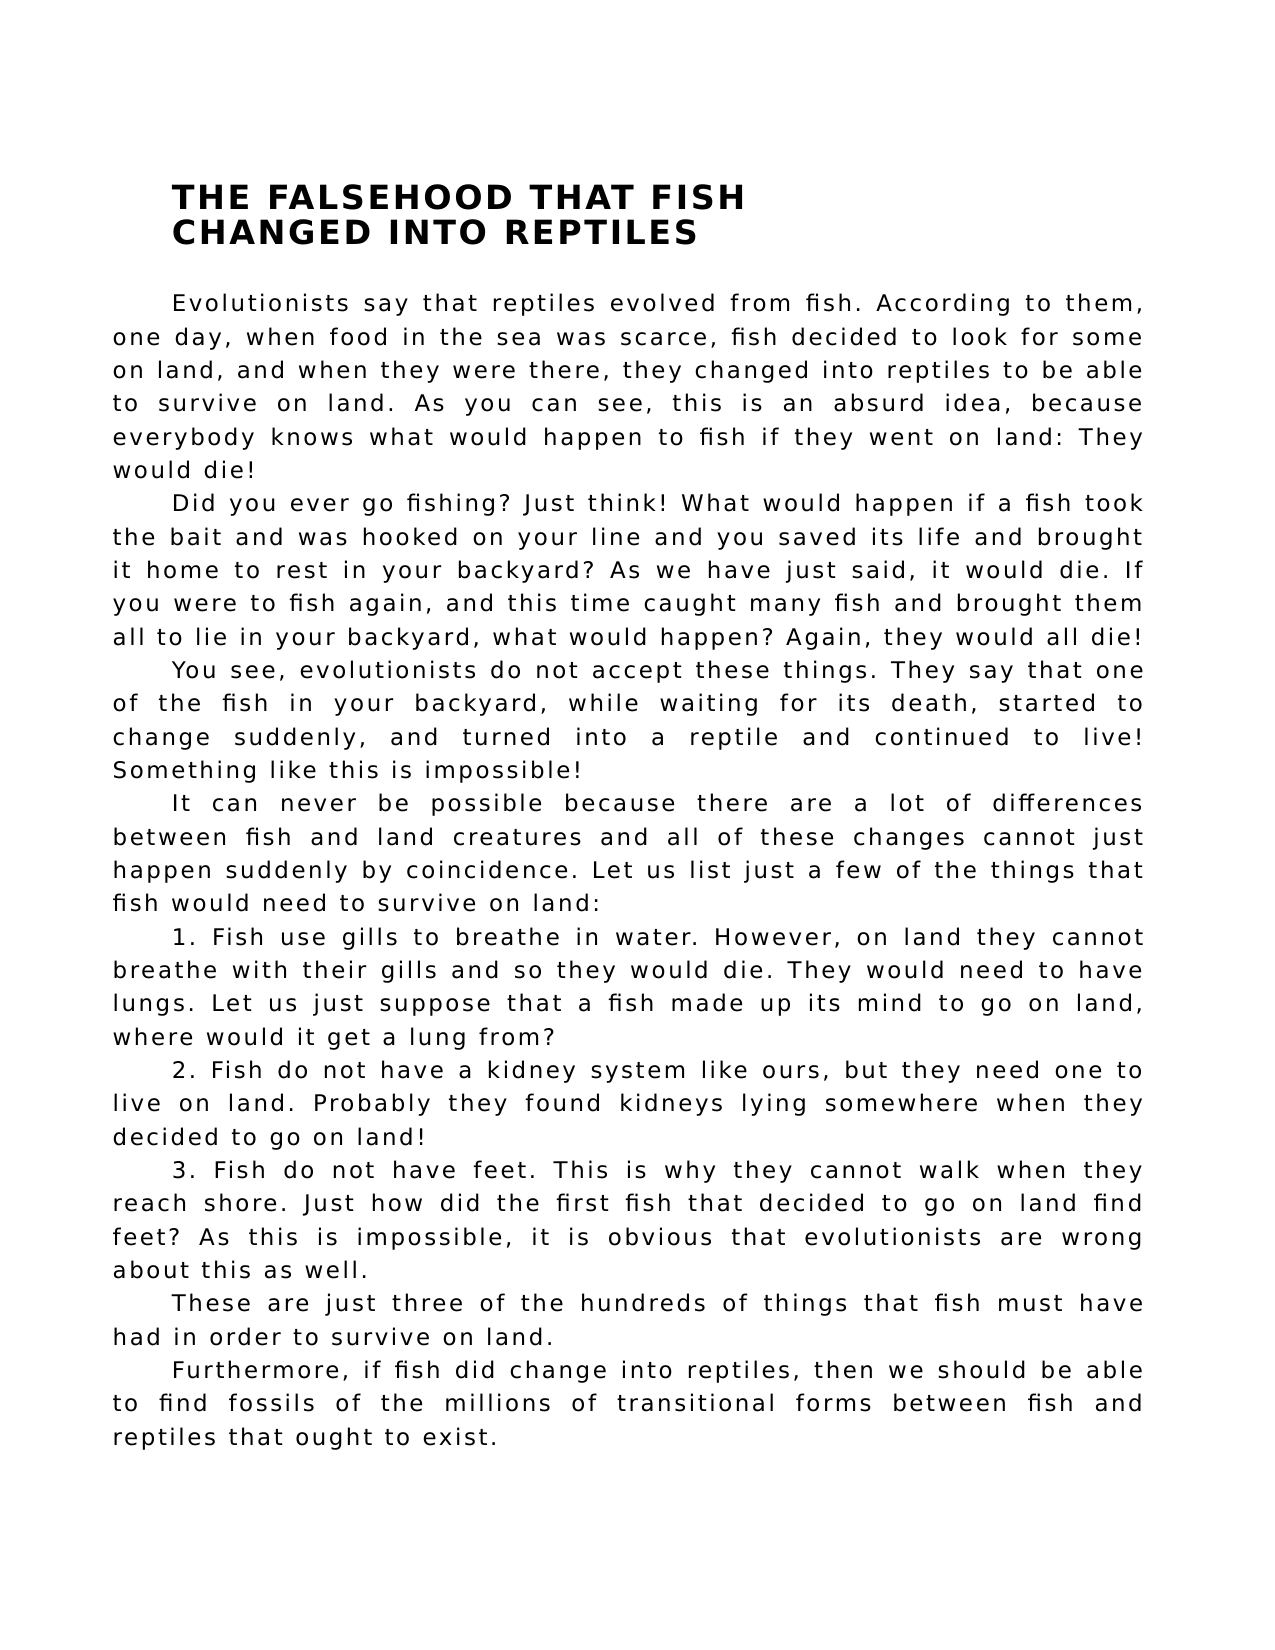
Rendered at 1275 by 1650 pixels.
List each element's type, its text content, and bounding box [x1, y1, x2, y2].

text Furthermore, if fish did change into reptiles, then we should be able to find fossils of the millions of transitional forms between fish and reptiles that ought to exist. [112, 1352, 1145, 1452]
text Did you ever go fishing? Just think! What would happen if a fish took the bait and was hooked on your line and you saved its life and brought it home to rest in your backyard? As we have just said, it would die. If you were to fish again, and this time caught many fish and brought them all to lie in your backyard, what would happen? Again, they would all die! [112, 485, 1145, 652]
text You see, evolutionists do not accept these things. They say that one of the fish in your backyard, while waiting for its death, started to change suddenly, and turned into a reptile and continued to live! Something like this is impossible! [112, 652, 1145, 785]
text THE FALSEHOOD THAT FISH [112, 181, 1145, 216]
text These are just three of the hundreds of things that fish must have had in order to survive on land. [112, 1285, 1145, 1352]
text It can never be possible because there are a lot of differences between fish and land creatures and all of these changes cannot just happen suddenly by coincidence. Let us list just a few of the things that fish would need to survive on land: [112, 785, 1145, 918]
text Evolutionists say that reptiles evolved from fish. According to them, one day, when food in the sea was scarce, fish decided to look for some on land, and when they were there, they changed into reptiles to be able to survive on land. As you can see, this is an absurd idea, because everybody knows what would happen to fish if they went on land: They would die! [112, 285, 1145, 485]
text 2. Fish do not have a kidney system like ours, but they need one to live on land. Probably they found kidneys lying somewhere when they decided to go on land! [112, 1052, 1145, 1152]
text 3. Fish do not have feet. This is why they cannot walk when they reach shore. Just how did the first fish that decided to go on land find feet? As this is impossible, it is obvious that evolutionists are wrong about this as well. [112, 1152, 1145, 1285]
text 1. Fish use gills to breathe in water. However, on land they cannot breathe with their gills and so they would die. They would need to have lungs. Let us just suppose that a fish made up its mind to go on land, where would it get a lung from? [112, 918, 1145, 1052]
text CHANGED INTO REPTILES [112, 216, 1145, 252]
